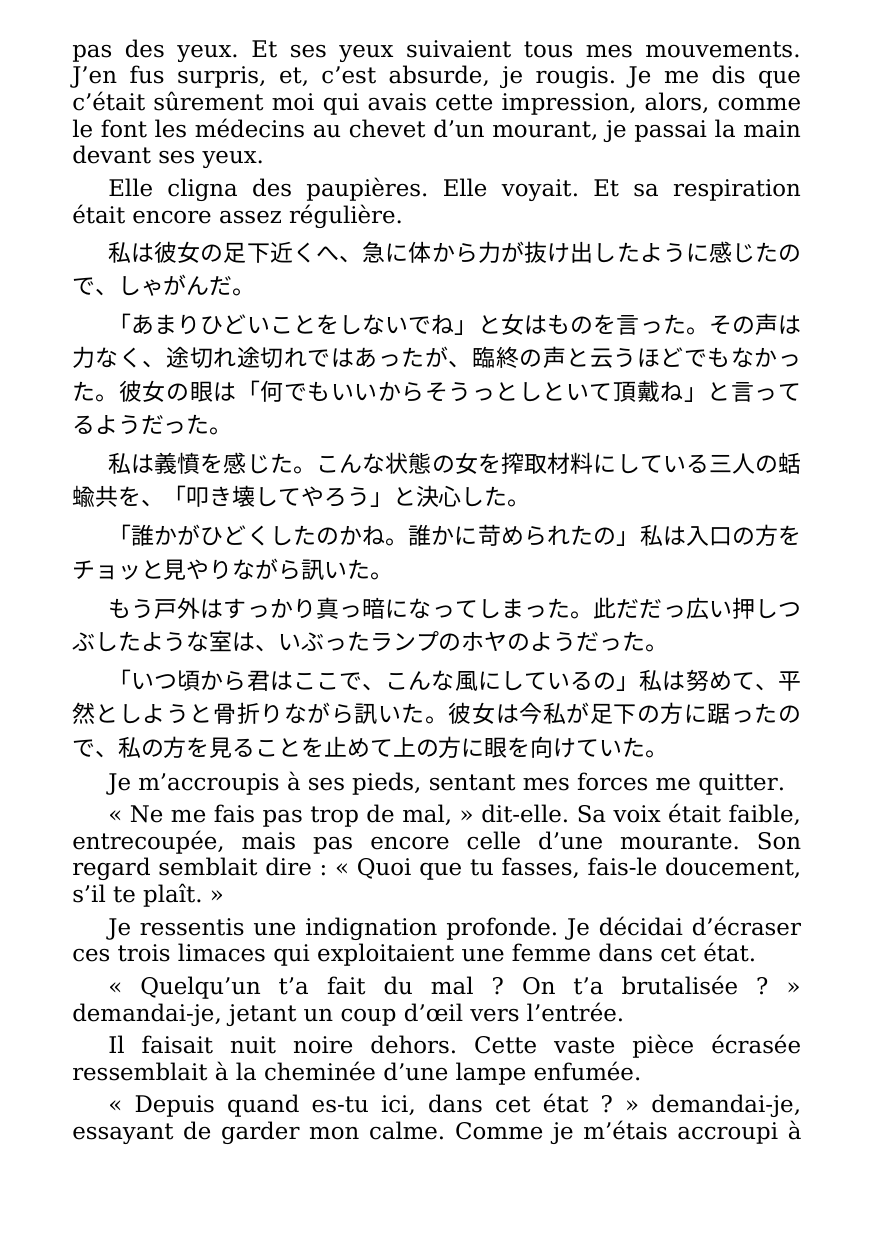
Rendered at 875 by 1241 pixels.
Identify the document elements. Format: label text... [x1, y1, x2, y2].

text « Ne me fais pas trop de mal, » dit-elle. Sa voix était faible, entrecoupée, mais pas encore celle d’une mourante. Son regard semblait dire : « Quoi que tu fasses, fais-le doucement, s’il te plaît. » [72, 801, 802, 908]
text Elle cligna des paupières. Elle voyait. Et sa respiration était encore assez régulière. [72, 175, 802, 229]
text 「誰かがひどくしたのかね。誰かに苛められたの」私は入口の方をチョッと見やりながら訊いた。 [72, 518, 802, 585]
text Je ressentis une indignation profonde. Je décidai d’écraser ces trois limaces qui exploitaient une femme dans cet état. [72, 914, 802, 967]
text « Depuis quand es-tu ici, dans cet état ? » demandai-je, essayant de garder mon calme. Comme je m’étais accroupi à [72, 1092, 802, 1145]
text Il faisait nuit noire dehors. Cette vaste pièce écrasée ressemblait à la cheminée d’une lampe enfumée. [72, 1032, 802, 1086]
text 「あまりひどいことをしないでね」と女はものを言った。その声は力なく、途切れ途切れではあったが、臨終の声と云うほどでもなかった。彼女の眼は「何でもいいからそうっとしといて頂戴ね」と言ってるようだった。 [72, 307, 802, 440]
text « Quelqu’un t’a fait du mal ? On t’a brutalisée ? » demandai-je, jetant un coup d’œil vers l’entrée. [72, 973, 802, 1026]
text pas des yeux. Et ses yeux suivaient tous mes mouvements. J’en fus surpris, et, c’est absurde, je rougis. Je me dis que c’était sûrement moi qui avais cette impression, alors, comme le font les médecins au chevet d’un mourant, je passai la main devant ses yeux. [72, 36, 802, 169]
text 「いつ頃から君はここで、こんな風にしているの」私は努めて、平然としようと骨折りながら訊いた。彼女は今私が足下の方に踞ったので、私の方を見ることを止めて上の方に眼を向けていた。 [72, 663, 802, 763]
text もう戸外はすっかり真っ暗になってしまった。此だだっ広い押しつぶしたような室は、いぶったランプのホヤのようだった。 [72, 591, 802, 657]
text 私は彼女の足下近くへ、急に体から力が抜け出したように感じたので、しゃがんだ。 [72, 234, 802, 301]
text Je m’accroupis à ses pieds, sentant mes forces me quitter. [72, 769, 802, 795]
text 私は義憤を感じた。こんな状態の女を搾取材料にしている三人の蛞蝓共を、「叩き壊してやろう」と決心した。 [72, 446, 802, 512]
